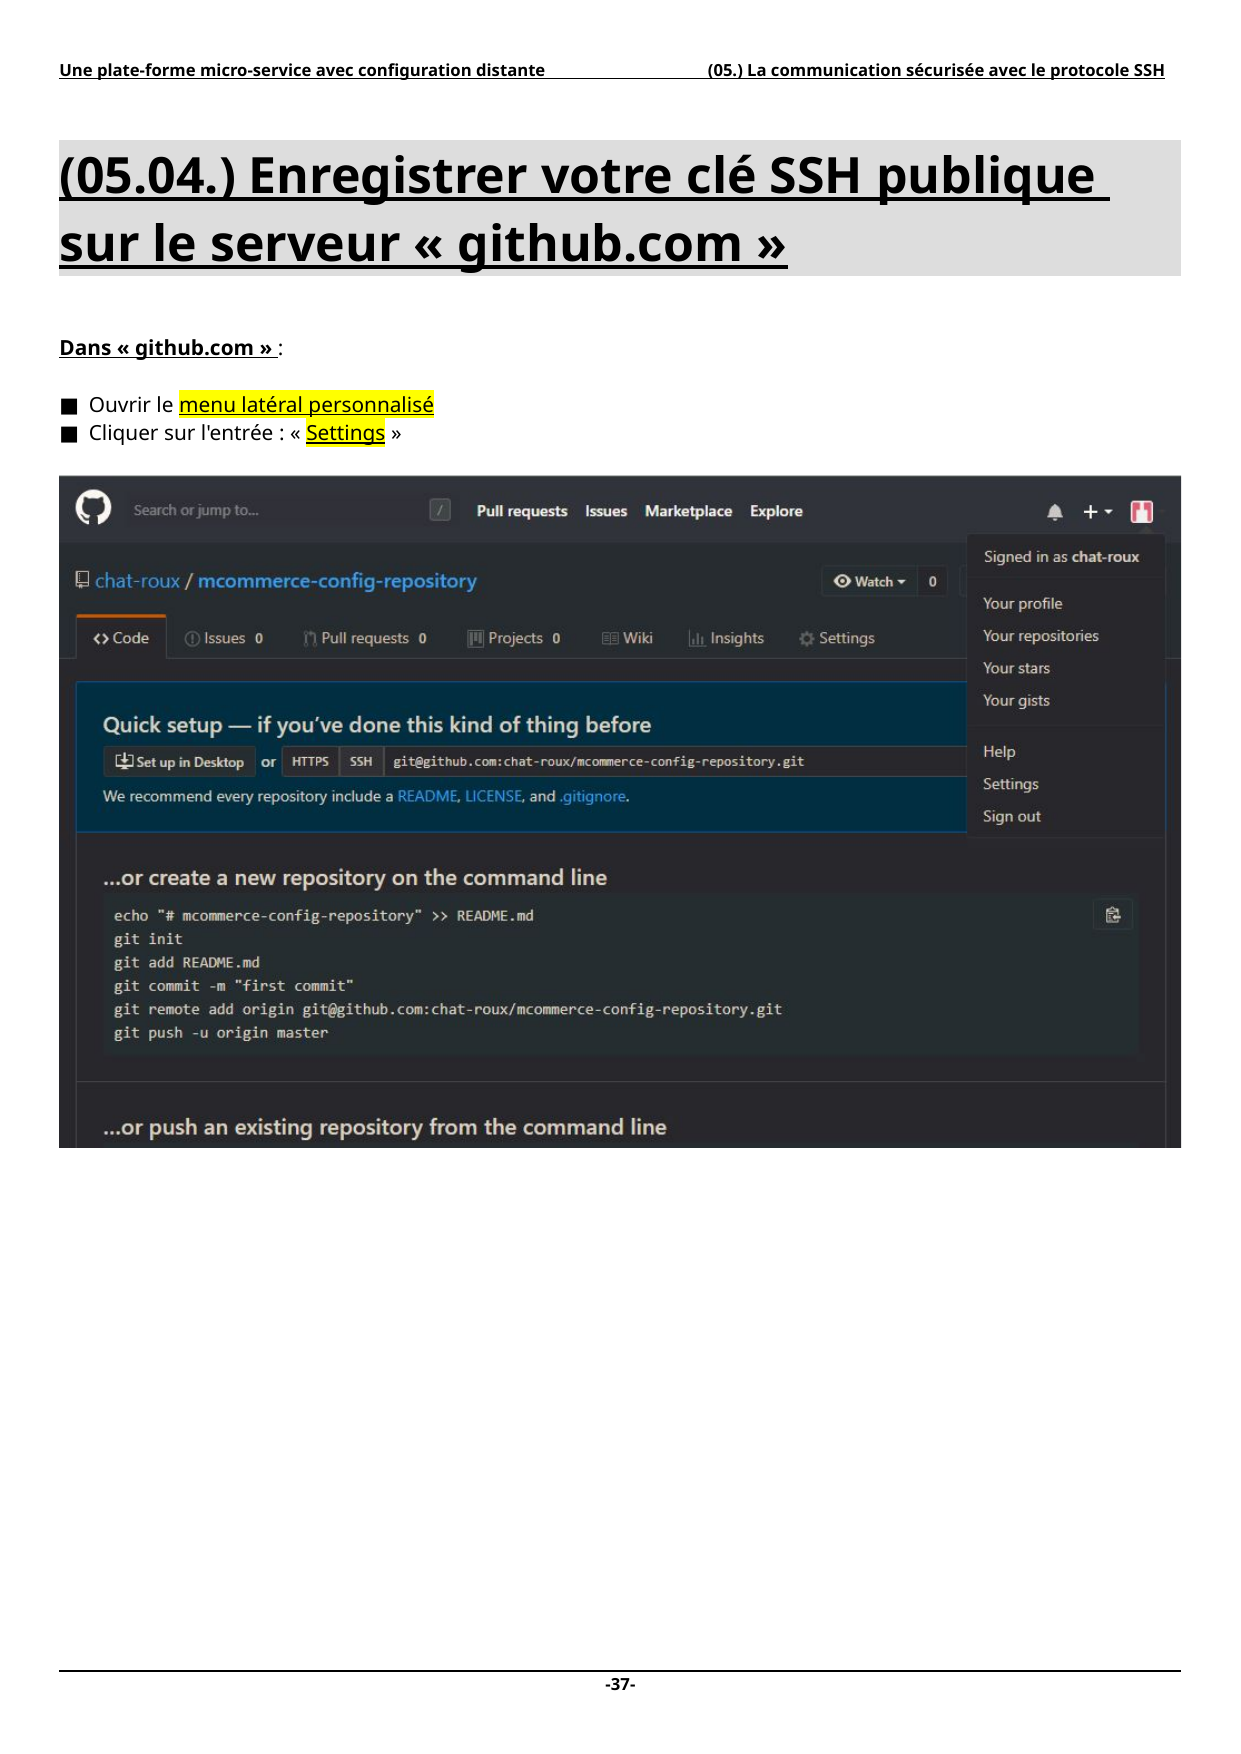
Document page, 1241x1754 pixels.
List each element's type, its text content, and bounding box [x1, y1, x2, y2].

list Ouvrir le menu latéral personnalisé [59, 390, 1181, 418]
picture [59, 475, 1182, 1148]
list Cliquer sur l'entrée : « Settings » [59, 418, 1181, 447]
text Dans « github.com » : [59, 333, 1181, 361]
text (05.04.) Enregistrer votre clé SSH publique sur le serveur « github.com » [59, 140, 1181, 276]
